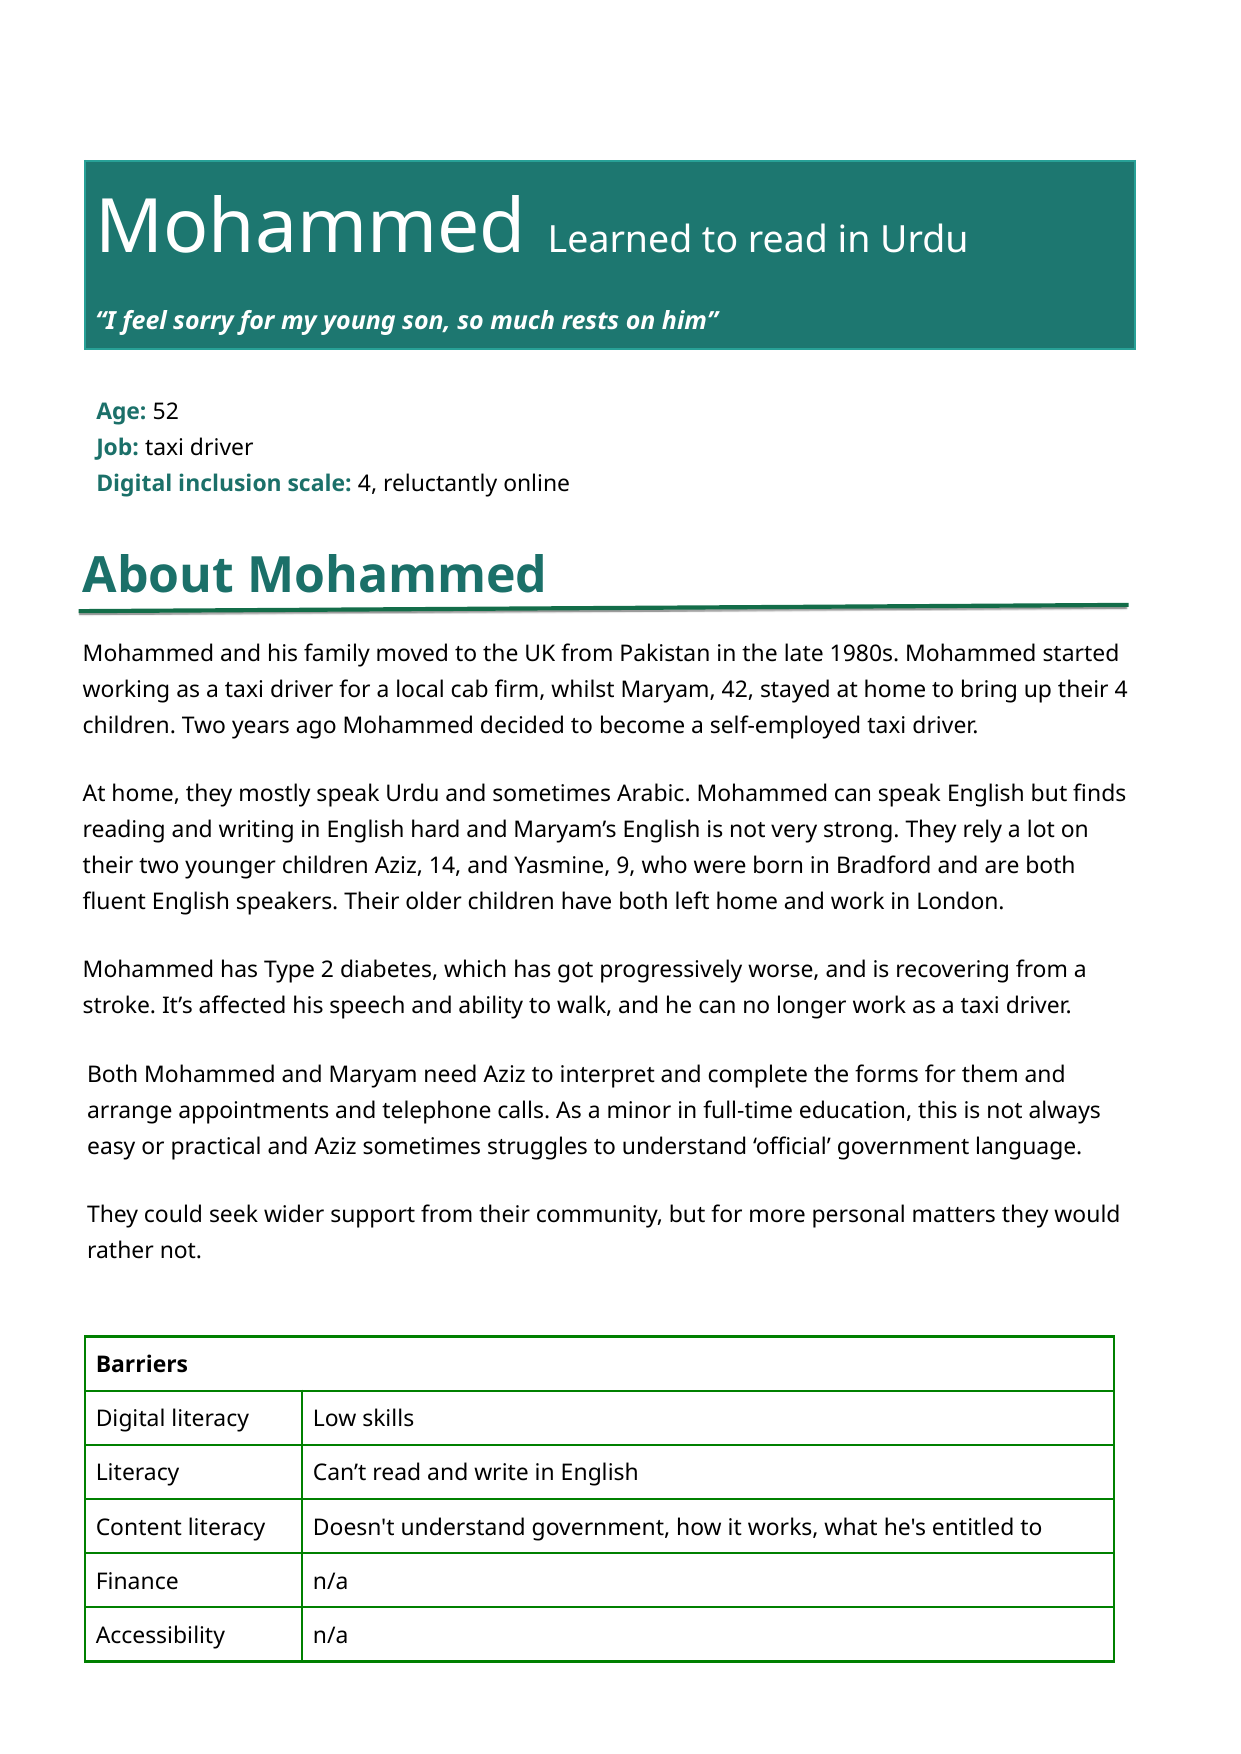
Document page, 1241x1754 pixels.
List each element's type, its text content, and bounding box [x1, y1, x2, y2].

table_cell n/a [303, 1608, 1113, 1660]
table_header Mohammed Learned to read in Urdu “I feel sorry for my young son, so much rests on him” [86, 162, 1134, 347]
table_header Barriers [86, 1338, 1113, 1389]
table_cell Finance [86, 1554, 301, 1606]
table_cell Low skills [303, 1392, 1113, 1444]
subtitle About Mohammed [82, 539, 1138, 607]
table_cell Can’t read and write in English [303, 1446, 1113, 1498]
text At home, they mostly speak Urdu and sometimes Arabic. Mohammed can speak English but finds reading and writing in English hard and Maryam’s English is not very strong. They rely a lot on their two younger children Aziz, 14, and Yasmine, 9, who were born in Bradford and are both fluent English speakers. Their older children have both left home and work in London. [82, 777, 1138, 916]
text Mohammed has Type 2 diabetes, which has got progressively worse, and is recovering from a stroke. It’s affected his speech and ability to walk, and he can no longer work as a taxi driver. [82, 953, 1138, 1021]
table_header Age: 52 Job: taxi driver Digital inclusion scale: 4, reluctantly online [68, 384, 764, 508]
table_cell n/a [303, 1554, 1113, 1606]
table_cell Content literacy [86, 1500, 301, 1552]
table_header [766, 384, 1050, 508]
table_cell Literacy [86, 1446, 301, 1498]
table_cell Digital literacy [86, 1392, 301, 1444]
text Both Mohammed and Maryam need Aziz to interpret and complete the forms for them and arrange appointments and telephone calls. As a minor in full-time education, this is not always easy or practical and Aziz sometimes struggles to understand ‘official’ government language. [87, 1058, 1138, 1161]
text They could seek wider support from their community, but for more personal matters they would rather not. [87, 1198, 1138, 1266]
text Mohammed and his family moved to the UK from Pakistan in the late 1980s. Mohammed started working as a taxi driver for a local cab firm, whilst Maryam, 42, stayed at home to bring up their 4 children. Two years ago Mohammed decided to become a self-employed taxi driver. [82, 637, 1138, 740]
table_cell Doesn't understand government, how it works, what he's entitled to [303, 1500, 1113, 1552]
table_cell Accessibility [86, 1608, 301, 1660]
